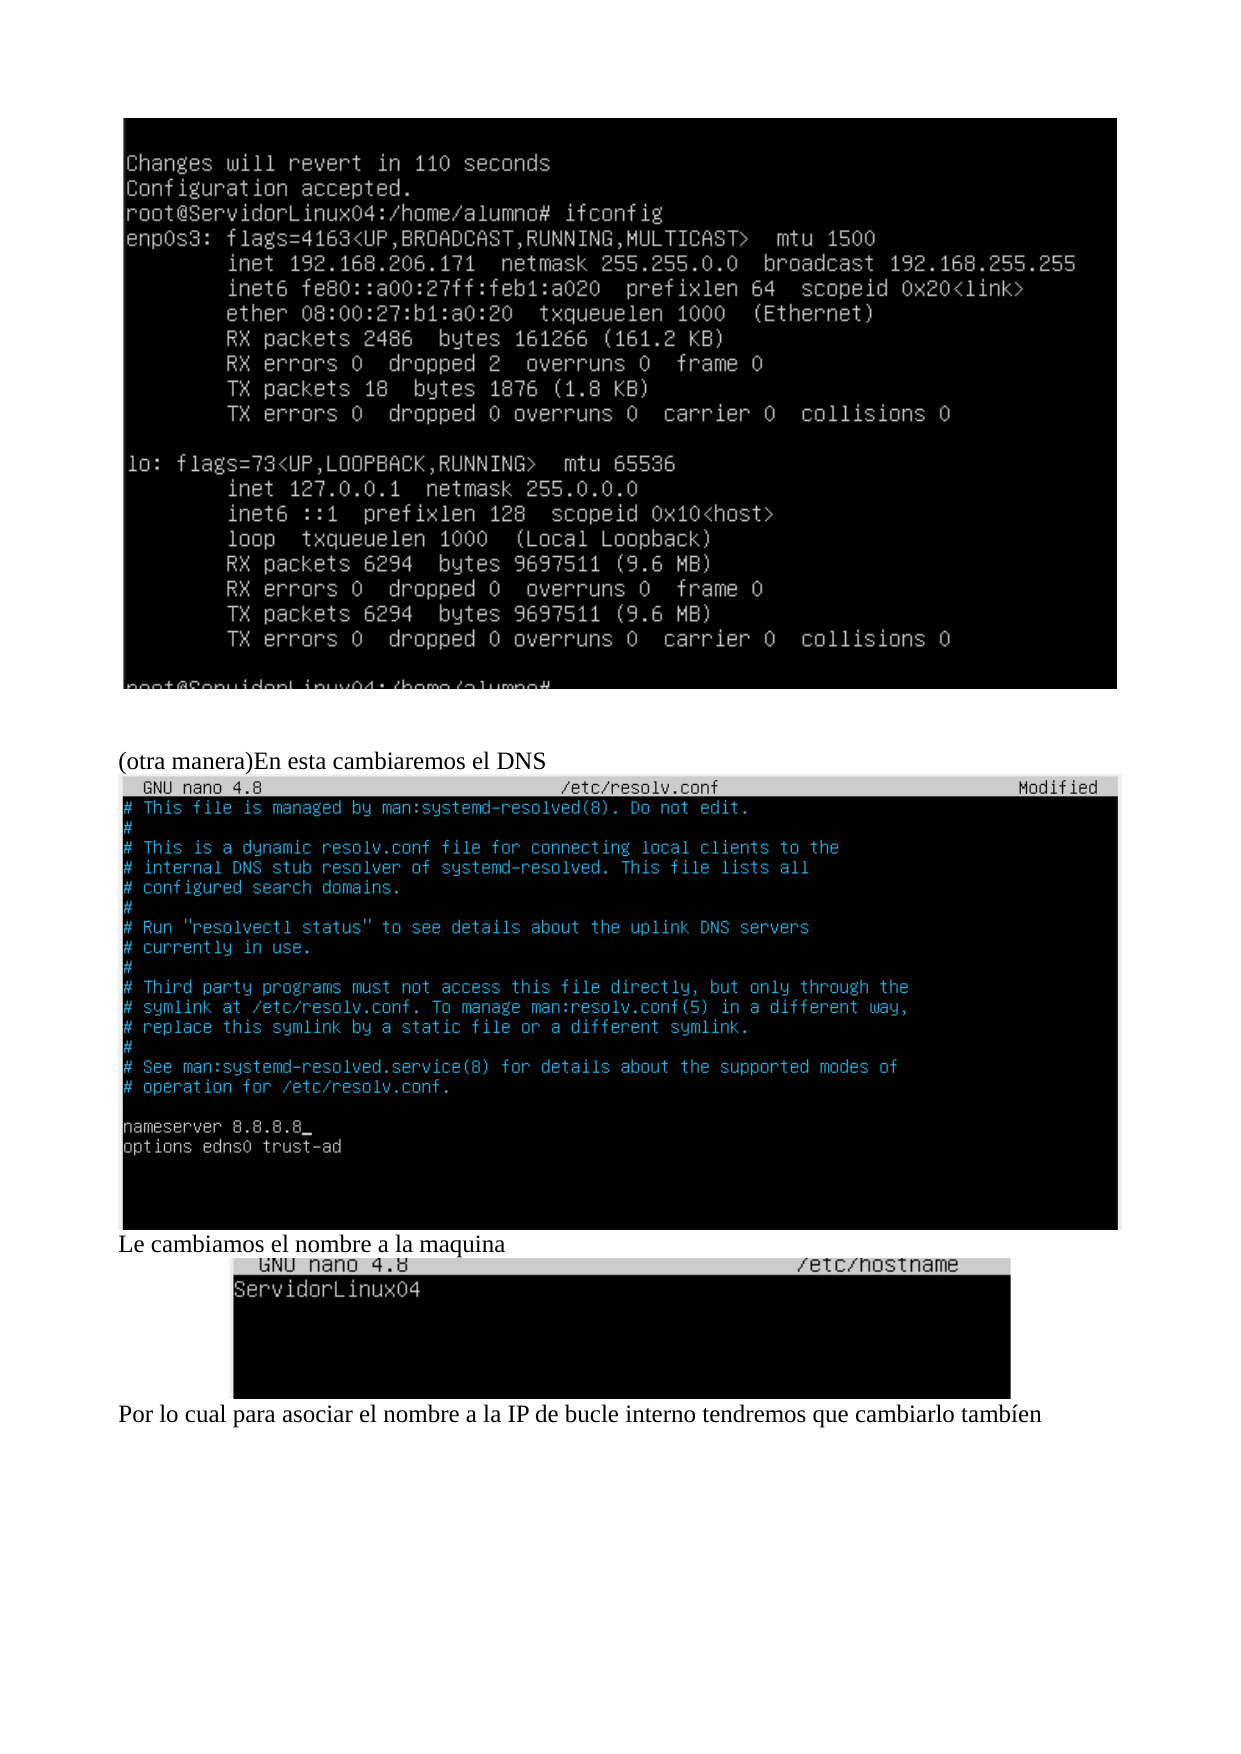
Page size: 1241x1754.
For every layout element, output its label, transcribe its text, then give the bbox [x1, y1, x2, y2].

text Le cambiamos el nombre a la maquina [118, 1230, 1122, 1258]
picture [118, 774, 1123, 1230]
picture [229, 1258, 1011, 1399]
text (otra manera)En esta cambiaremos el DNS [118, 746, 1122, 774]
text Por lo cual para asociar el nombre a la IP de bucle interno tendremos que cambiarlo tambíen [118, 1258, 1122, 1427]
picture [123, 118, 1117, 689]
